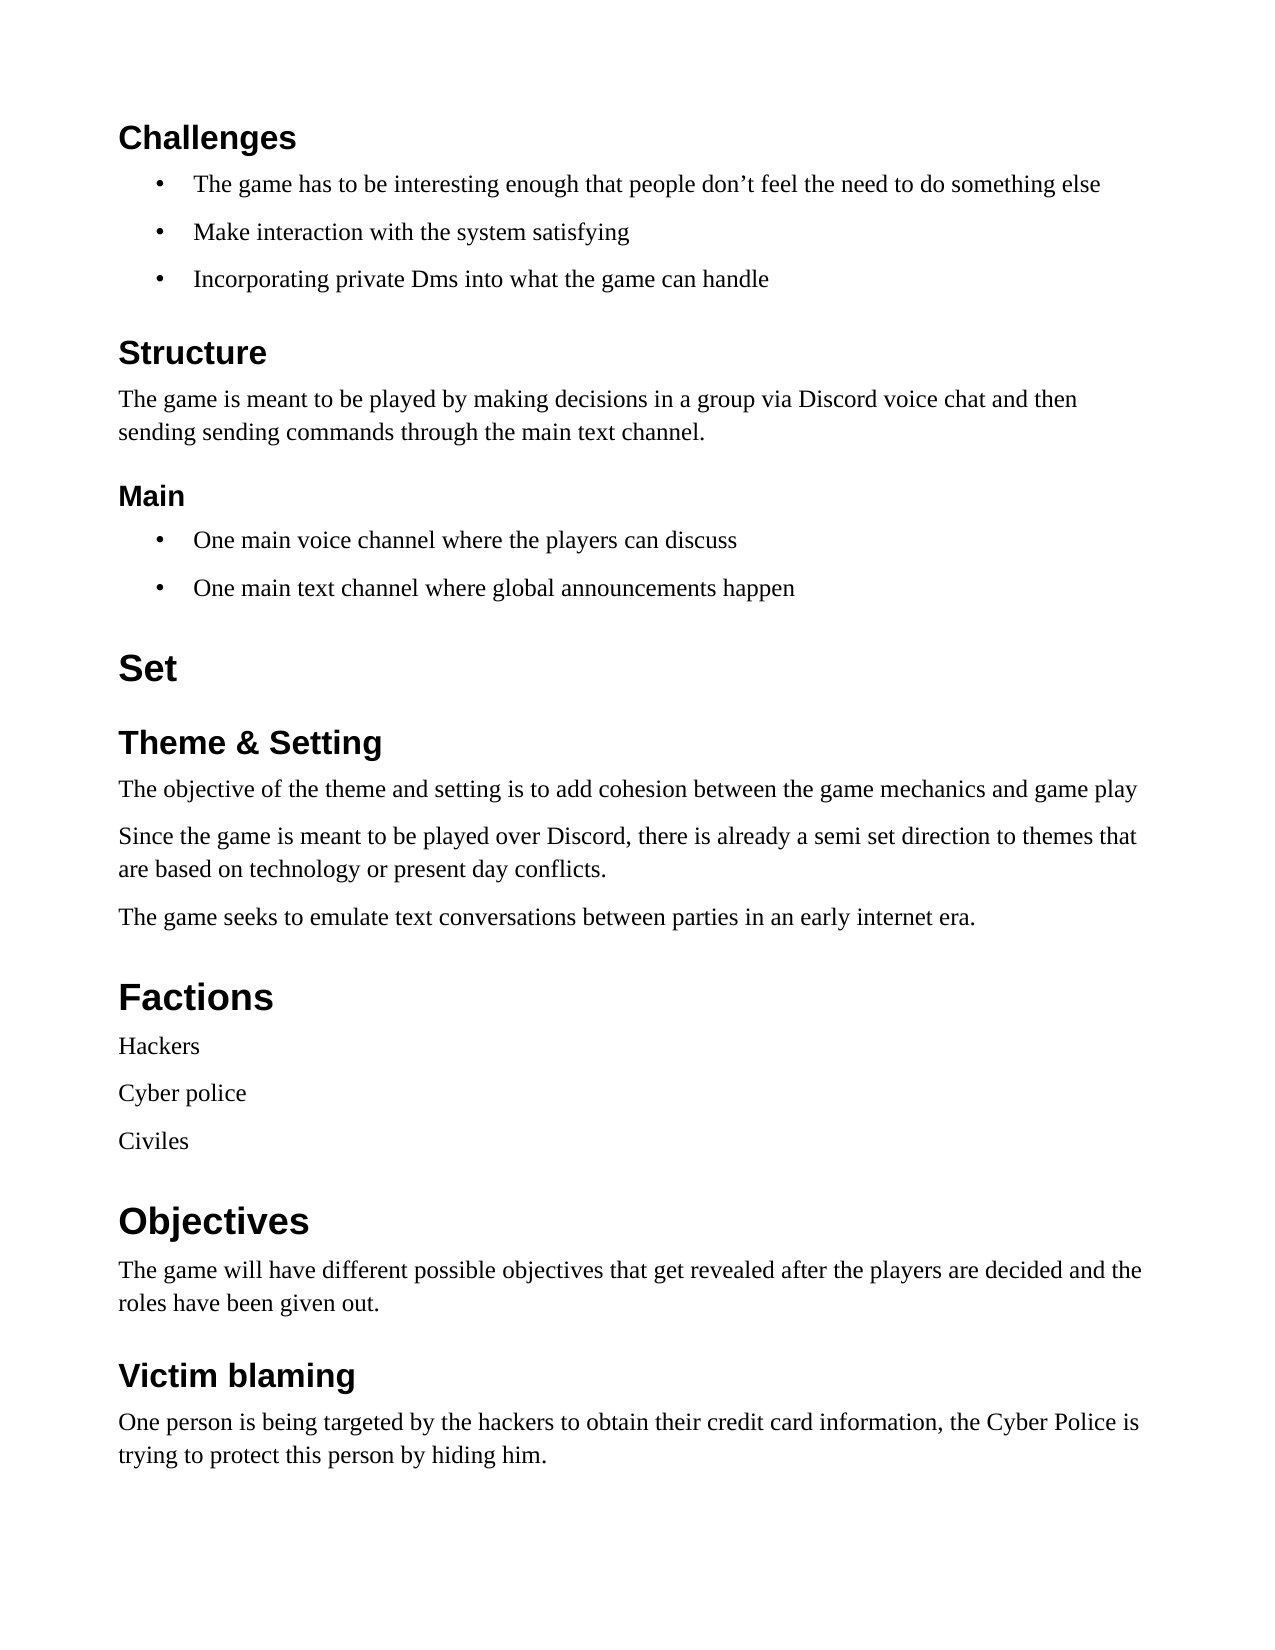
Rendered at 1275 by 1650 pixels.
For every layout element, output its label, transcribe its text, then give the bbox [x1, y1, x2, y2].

text Since the game is meant to be played over Discord, there is already a semi set direction to themes that are based on technology or present day conflicts. [118, 821, 1157, 883]
subtitle Theme & Setting [118, 723, 1157, 761]
subtitle Structure [118, 333, 1157, 372]
text The game is meant to be played by making decisions in a group via Discord voice chat and then sending sending commands through the main text channel. [118, 384, 1157, 446]
subtitle Victim blaming [118, 1356, 1157, 1395]
list One main text channel where global announcements happen [156, 573, 1157, 602]
subtitle Challenges [118, 118, 1157, 157]
subtitle Factions [118, 975, 1157, 1018]
list One main voice channel where the players can discuss [156, 526, 1157, 554]
text The objective of the theme and setting is to add cohesion between the game mechanics and game play [118, 774, 1157, 803]
text The game will have different possible objectives that get revealed after the players are decided and the roles have been given out. [118, 1255, 1157, 1317]
list Incorporating private Dms into what the game can handle [156, 264, 1157, 293]
subtitle Objectives [118, 1199, 1157, 1242]
subtitle Main [118, 479, 1157, 513]
text Hackers [118, 1031, 1157, 1059]
text Cyber police [118, 1078, 1157, 1107]
text Civiles [118, 1126, 1157, 1155]
text The game seeks to emulate text conversations between parties in an early internet era. [118, 902, 1157, 931]
list Make interaction with the system satisfying [156, 217, 1157, 246]
text One person is being targeted by the hackers to obtain their credit card information, the Cyber Police is trying to protect this person by hiding him. [118, 1407, 1157, 1469]
list The game has to be interesting enough that people don’t feel the need to do something else [156, 169, 1157, 198]
subtitle Set [118, 646, 1157, 689]
